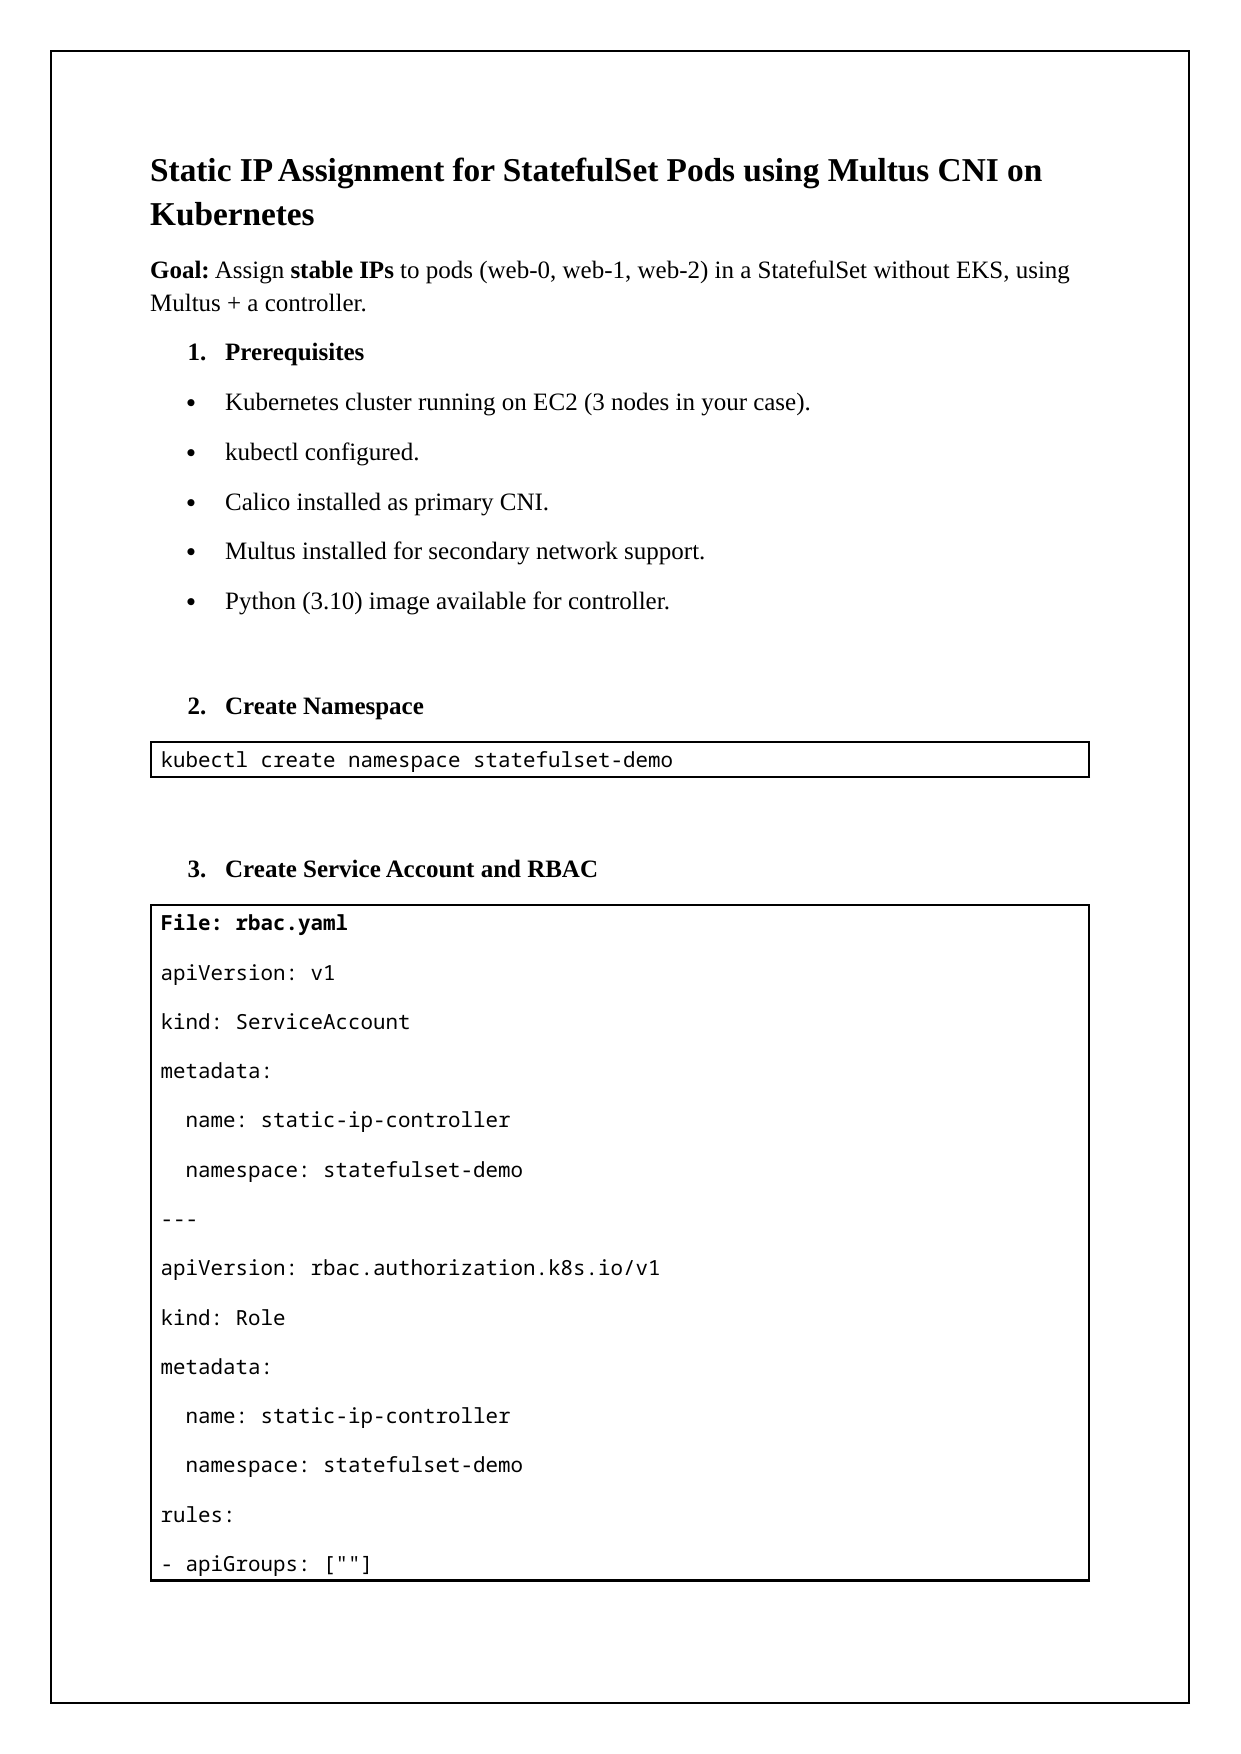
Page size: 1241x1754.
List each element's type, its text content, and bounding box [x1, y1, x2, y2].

list Calico installed as primary CNI. [187, 487, 1090, 515]
text kind: Role [152, 1298, 1088, 1331]
text kubectl create namespace statefulset-demo [152, 743, 1088, 776]
text rules: [152, 1496, 1088, 1528]
text apiVersion: v1 [152, 953, 1088, 986]
text kind: ServiceAccount [152, 1003, 1088, 1035]
text File: rbac.yaml [152, 906, 1088, 937]
list Create Namespace [187, 691, 1090, 720]
text - apiGroups: [""] [152, 1545, 1088, 1579]
text namespace: statefulset-demo [152, 1446, 1088, 1479]
text namespace: statefulset-demo [152, 1151, 1088, 1183]
list Multus installed for secondary network support. [187, 536, 1090, 565]
text name: static-ip-controller [152, 1397, 1088, 1429]
list kubectl configured. [187, 437, 1090, 466]
text metadata: [152, 1052, 1088, 1085]
list Kubernetes cluster running on EC2 (3 nodes in your case). [187, 387, 1090, 416]
list Create Service Account and RBAC [187, 854, 1090, 883]
list Python (3.10) image available for controller. [187, 586, 1090, 615]
text Static IP Assignment for StatefulSet Pods using Multus CNI on Kubernetes [150, 150, 1090, 232]
list Prerequisites [187, 337, 1090, 366]
text --- [152, 1200, 1088, 1232]
text metadata: [152, 1348, 1088, 1380]
text Goal: Assign stable IPs to pods (web-0, web-1, web-2) in a StatefulSet without EKS, using Multus + a controller. [150, 255, 1090, 317]
text name: static-ip-controller [152, 1101, 1088, 1134]
text apiVersion: rbac.authorization.k8s.io/v1 [152, 1249, 1088, 1282]
